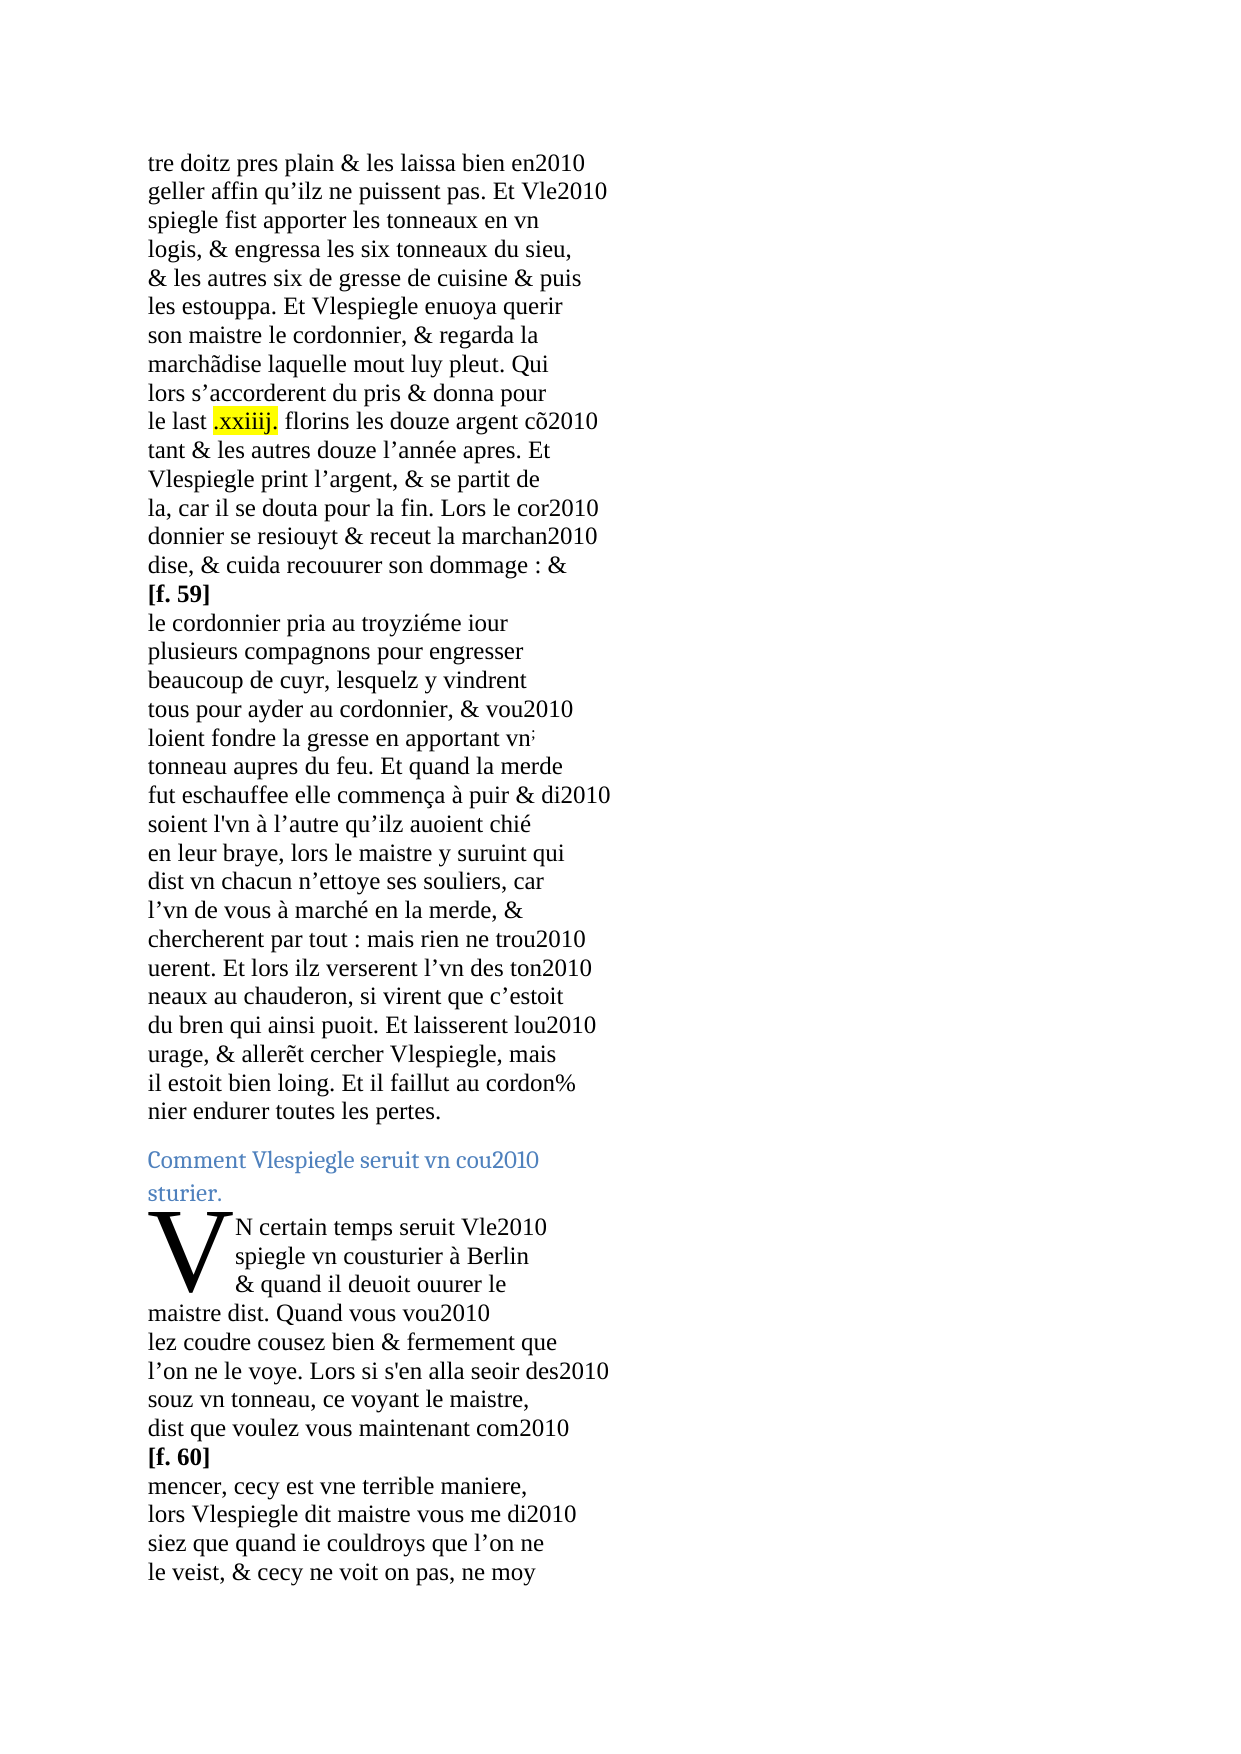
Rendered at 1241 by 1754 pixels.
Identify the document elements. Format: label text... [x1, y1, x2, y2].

text tre doitz pres plain & les laissa bien en2010 geller affin qu’ilz ne puissent pas. Et Vle2010 spiegle fist apporter les tonneaux en vn logis, & engressa les six tonneaux du sieu, & les autres six de gresse de cuisine & puis les estouppa. Et Vlespiegle enuoya querir son maistre le cordonnier, & regarda la marchãdise laquelle mout luy pleut. Qui lors s’accorderent du pris & donna pour le last .xxiiij. florins les douze argent cõ2010 tant & les autres douze l’année apres. Et Vlespiegle print l’argent, & se partit de la, car il se douta pour la fin. Lors le cor2010 donnier se resiouyt & receut la marchan2010 dise, & cuida recouurer son dommage : & [f. 59] [148, 148, 1093, 608]
text VN certain temps seruit Vle2010 spiegle vn cousturier à Berlin & quand il deuoit ouurer le maistre dist. Quand vous vou2010 lez coudre cousez bien & fermement que l’on ne le voye. Lors si s'en alla seoir des2010 souz vn tonneau, ce voyant le maistre, dist que voulez vous maintenant com2010 [f. 60] [148, 1212, 1093, 1471]
text le cordonnier pria au troyziéme iour plusieurs compagnons pour engresser beaucoup de cuyr, lesquelz y vindrent tous pour ayder au cordonnier, & vou2010 loient fondre la gresse en apportant vn; tonneau aupres du feu. Et quand la merde fut eschauffee elle commença à puir & di2010 soient l'vn à l’autre qu’ilz auoient chié en leur braye, lors le maistre y suruint qui dist vn chacun n’ettoye ses souliers, car l’vn de vous à marché en la merde, & chercherent par tout : mais rien ne trou2010 uerent. Et lors ilz verserent l’vn des ton2010 neaux au chauderon, si virent que c’estoit du bren qui ainsi puoit. Et laisserent lou2010 urage, & allerẽt cercher Vlespiegle, mais il estoit bien loing. Et il faillut au cordon% nier endurer toutes les pertes. [148, 608, 1093, 1125]
text mencer, cecy est vne terrible maniere, lors Vlespiegle dit maistre vous me di2010 siez que quand ie couldroys que l’on ne le veist, & cecy ne voit on pas, ne moy [148, 1471, 1093, 1586]
subtitle Comment Vlespiegle seruit vn cou2010 sturier. [148, 1146, 1093, 1208]
